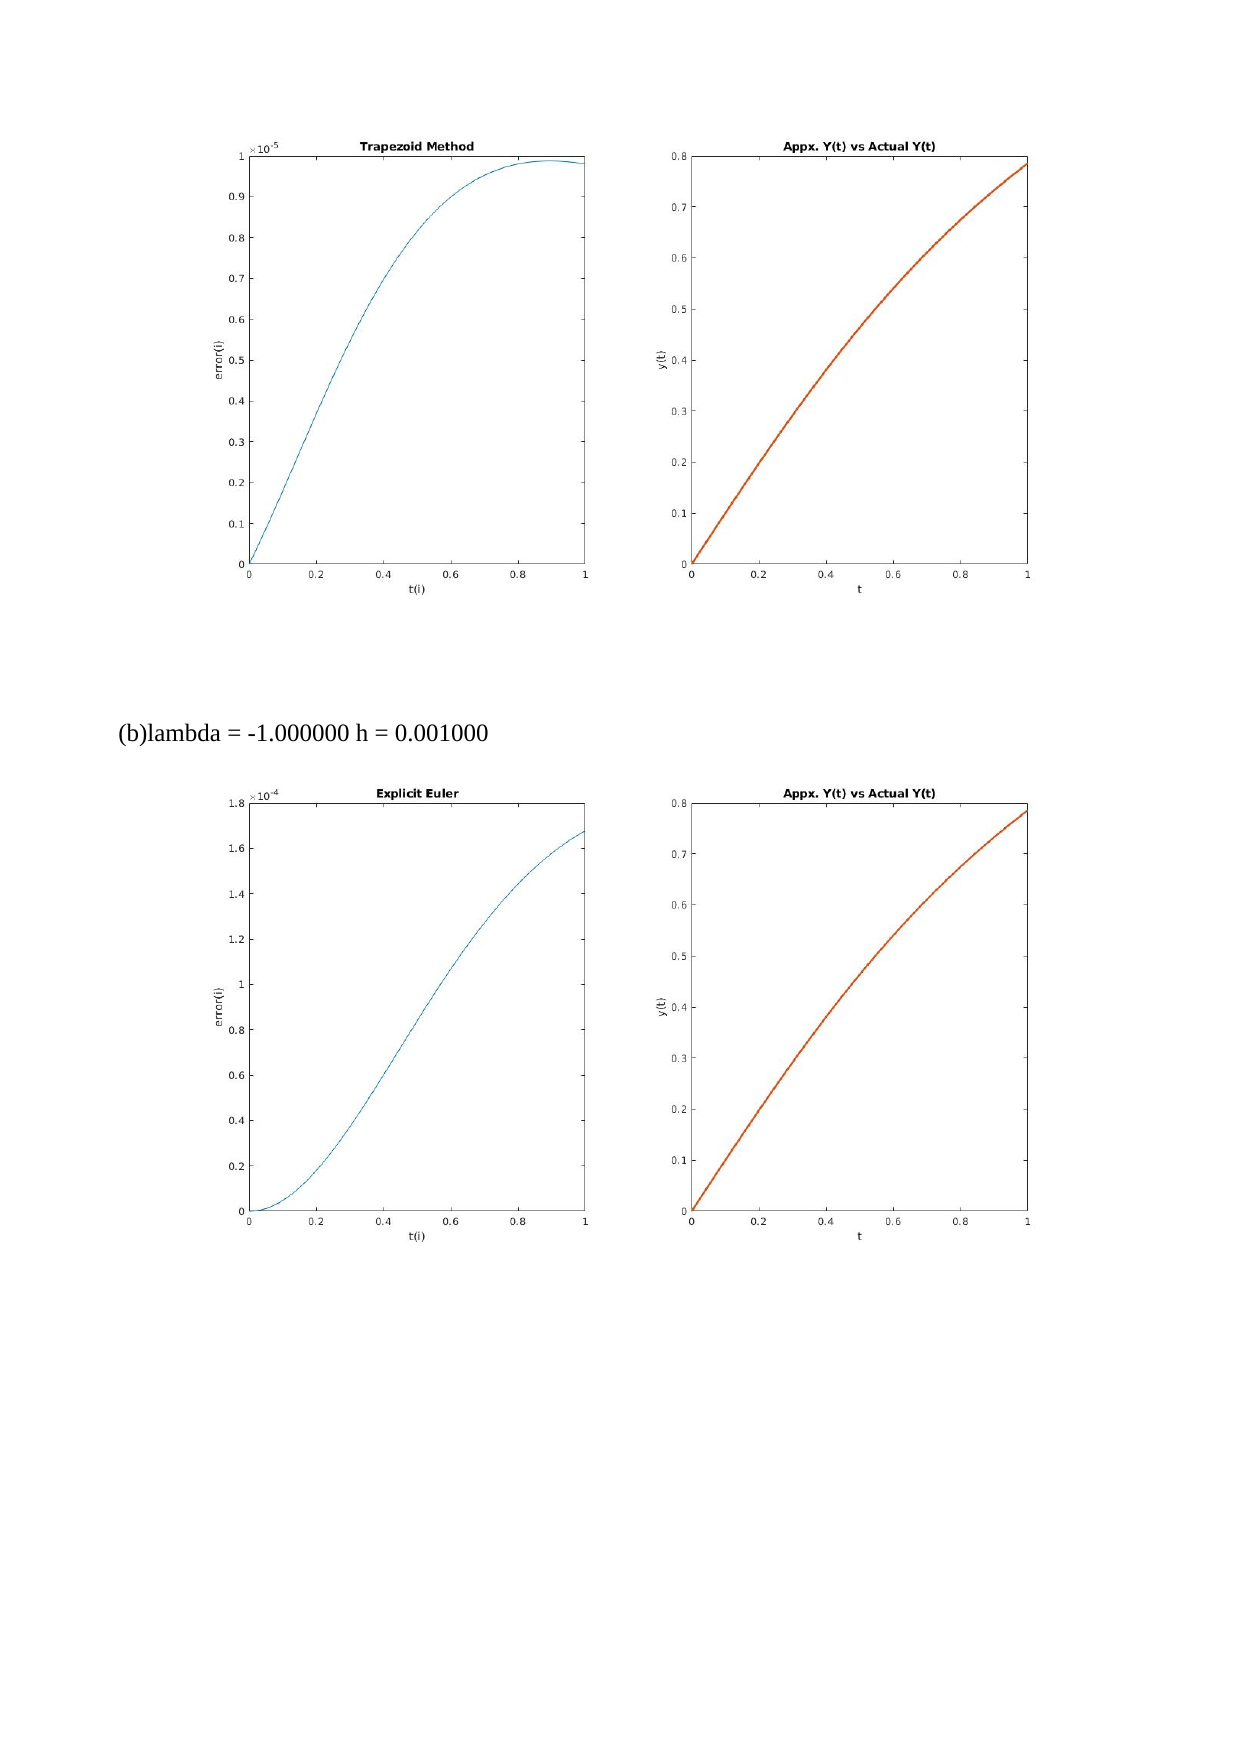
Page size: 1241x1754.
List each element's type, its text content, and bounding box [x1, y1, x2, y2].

picture [118, 765, 1123, 1266]
picture [118, 118, 1123, 619]
text (b)lambda = -1.000000 h = 0.001000 [118, 718, 1122, 746]
